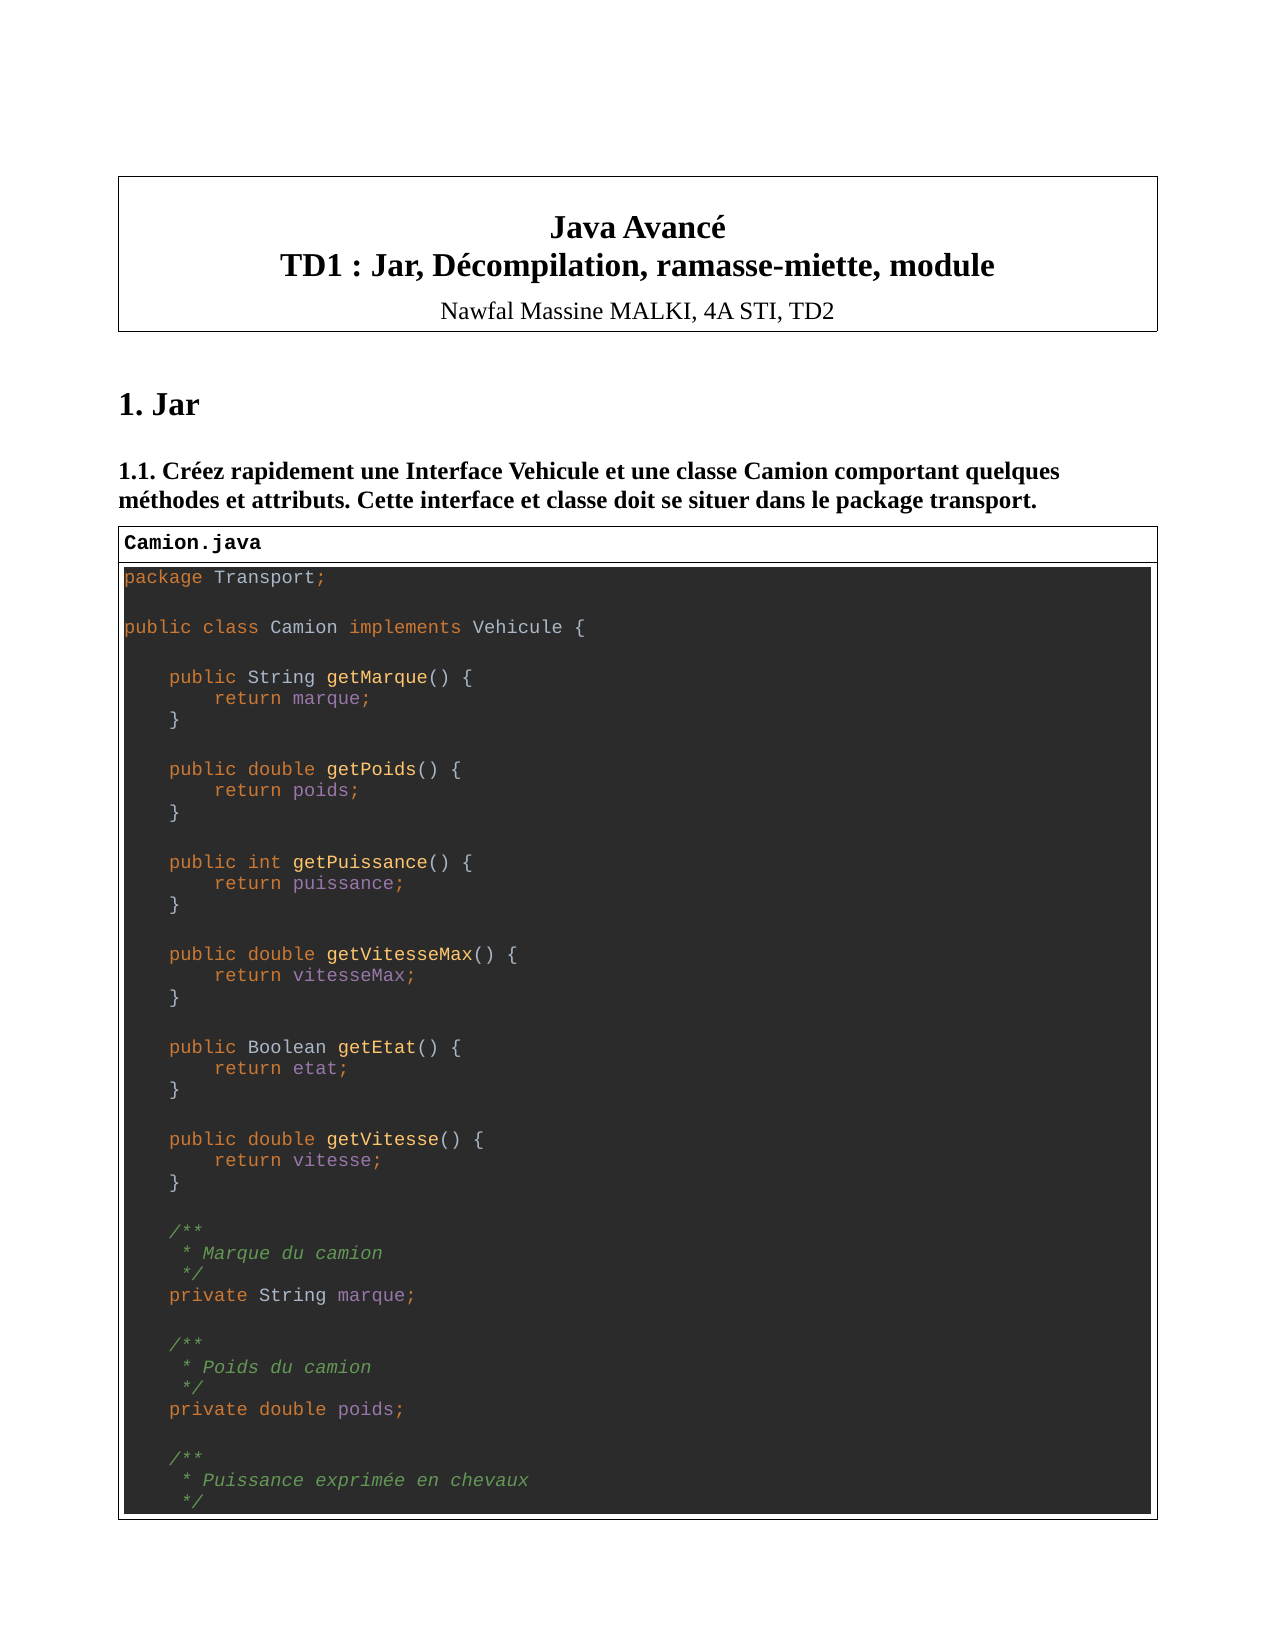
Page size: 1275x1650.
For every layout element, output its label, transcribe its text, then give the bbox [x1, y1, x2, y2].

subtitle 1. Jar [118, 385, 1157, 423]
table_cell package Transport; public class Camion implements Vehicule { public String getMarque() { return marque; } public double getPoids() { return poids; } public int getPuissance() { return puissance; } public double getVitesseMax() { return vitesseMax; } public Boolean getEtat() { return etat; } public double getVitesse() { return vitesse; } /** * Marque du camion */ private String marque; /** * Poids du camion */ private double poids; /** * Puissance exprimée en chevaux */ [119, 563, 1157, 1519]
subtitle 1.1. Créez rapidement une Interface Vehicule et une classe Camion comportant quelques méthodes et attributs. Cette interface et classe doit se situer dans le package transport. [118, 456, 1157, 514]
table_header Java Avancé TD1 : Jar, Décompilation, ramasse-miette, module Nawfal Massine MALKI, 4A STI, TD2 [119, 177, 1157, 331]
table_header Camion.java [119, 527, 1157, 562]
